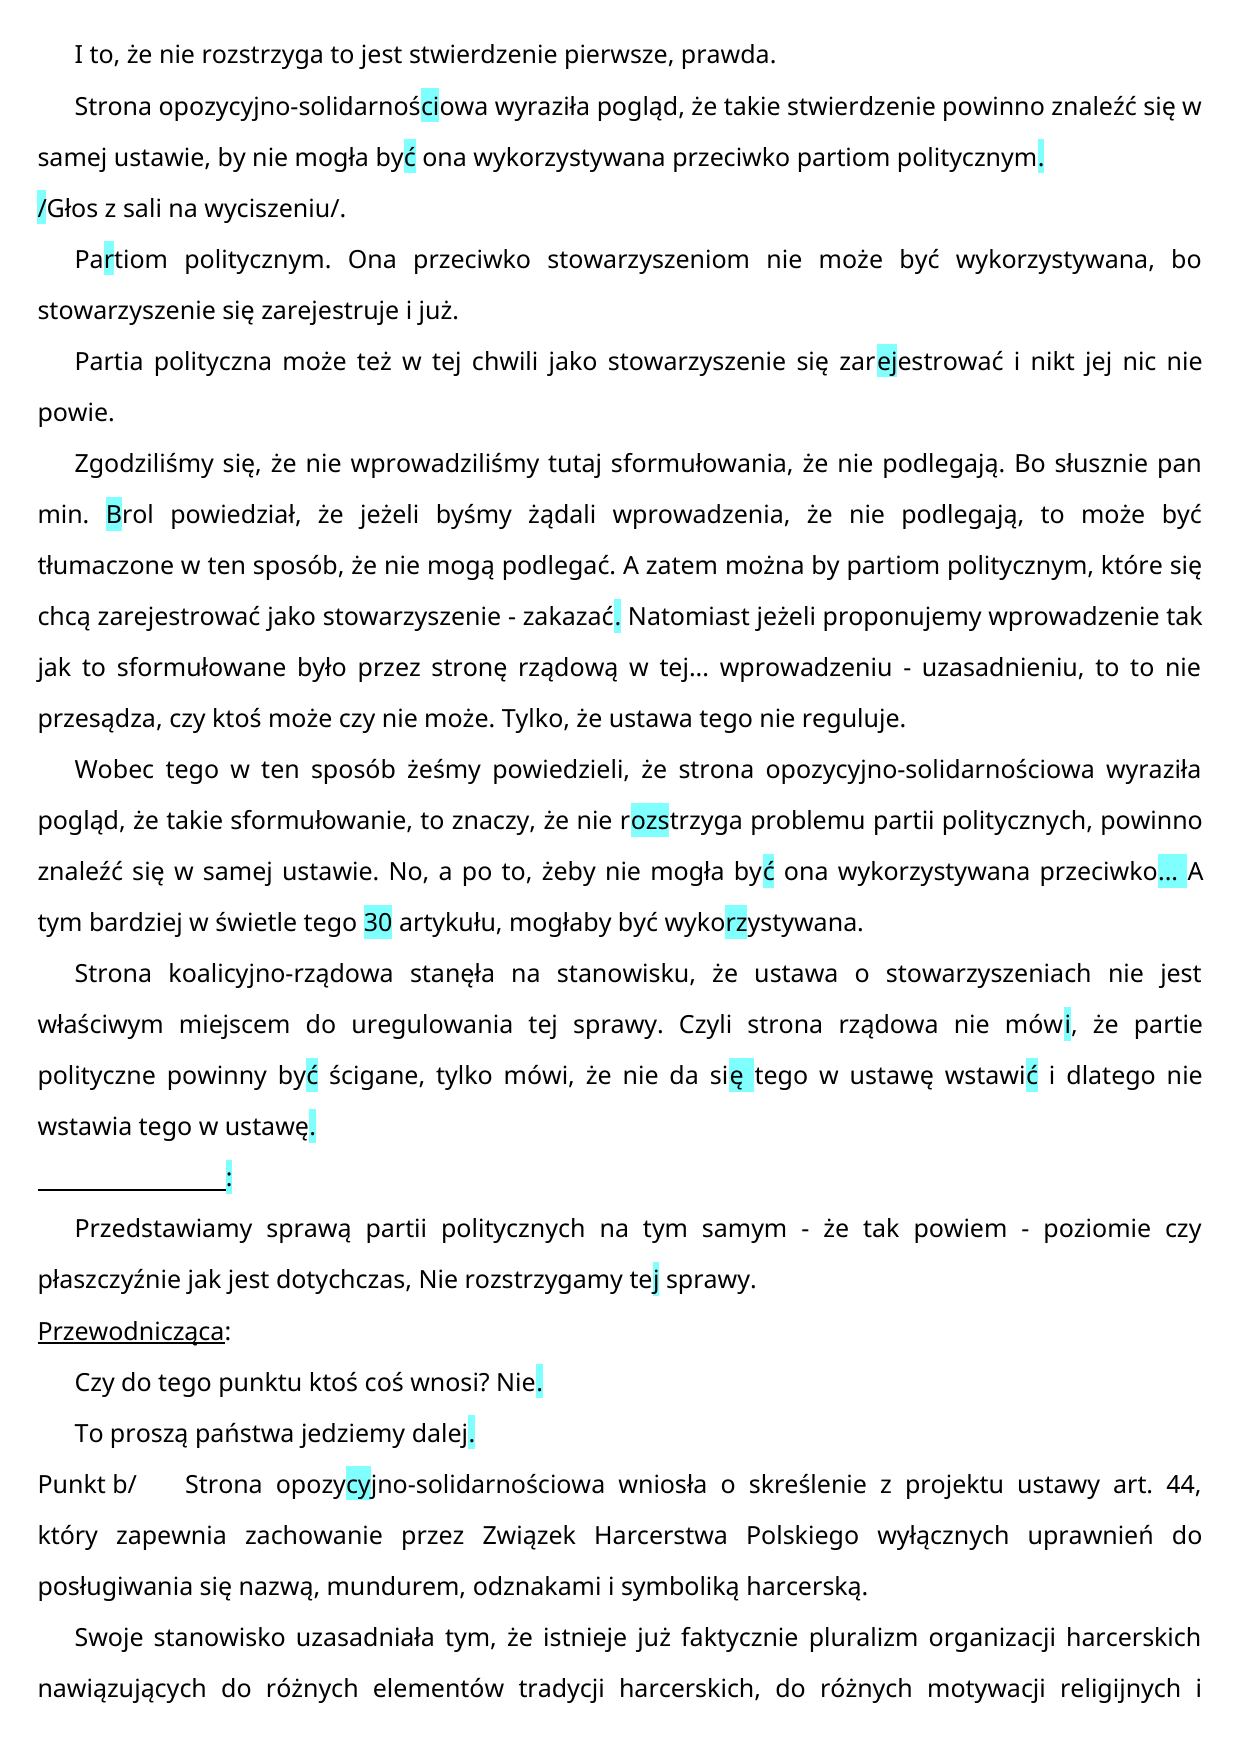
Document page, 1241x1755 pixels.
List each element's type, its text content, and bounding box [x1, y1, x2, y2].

text Przedstawiamy sprawą partii politycznych na tym samym - że tak powiem - poziomie czy płaszczyźnie jak jest dotychczas, Nie rozstrzygamy tej sprawy. [37, 1211, 1203, 1296]
text Strona koalicyjno-rządowa stanęła na stanowisku, że ustawa o stowarzyszeniach nie jest właściwym miejscem do uregulowania tej sprawy. Czyli strona rządowa nie mówi, że partie polityczne powinny być ścigane, tylko mówi, że nie da się tego w ustawę wstawić i dlatego nie wstawia tego w ustawę. [37, 956, 1203, 1143]
text Przewodnicząca: [37, 1313, 1203, 1347]
text Strona opozycyjno-solidarnościowa wyraziła pogląd, że takie stwierdzenie powinno znaleźć się w samej ustawie, by nie mogła być ona wykorzystywana przeciwko partiom politycznym. [37, 88, 1203, 173]
text Partia polityczna może też w tej chwili jako stowarzyszenie się zarejestrować i nikt jej nic nie powie. [37, 343, 1203, 428]
text Czy do tego punktu ktoś coś wnosi? Nie. [37, 1364, 1203, 1398]
text Zgodziliśmy się, że nie wprowadziliśmy tutaj sformułowania, że nie podlegają. Bo słusznie pan min. Brol powiedział, że jeżeli byśmy żądali wprowadzenia, że nie podlegają, to może być tłumaczone w ten sposób, że nie mogą podlegać. A zatem można by partiom politycznym, które się chcą zarejestrować jako stowarzyszenie - zakazać. Natomiast jeżeli proponujemy wprowadzenie tak jak to sformułowane było przez stronę rządową w tej... wprowadzeniu - uzasadnieniu, to to nie przesądza, czy ktoś może czy nie może. Tylko, że ustawa tego nie reguluje. [37, 446, 1203, 735]
text /Głos z sali na wyciszeniu/. [37, 190, 1203, 224]
text Punkt b/ Strona opozycyjno-solidarnościowa wniosła o skreślenie z projektu ustawy art. 44, który zapewnia zachowanie przez Związek Harcerstwa Polskiego wyłącznych uprawnień do posługiwania się nazwą, mundurem, odznakami i symboliką harcerską. [37, 1466, 1203, 1602]
text To proszą państwa jedziemy dalej. [37, 1415, 1203, 1449]
text Wobec tego w ten sposób żeśmy powiedzieli, że strona opozycyjno-solidarnościowa wyraziła pogląd, że takie sformułowanie, to znaczy, że nie rozstrzyga problemu partii politycznych, powinno znaleźć się w samej ustawie. No, a po to, żeby nie mogła być ona wykorzystywana przeciwko... A tym bardziej w świetle tego 30 artykułu, mogłaby być wykorzystywana. [37, 752, 1203, 939]
text : [37, 1160, 1203, 1194]
text Partiom politycznym. Ona przeciwko stowarzyszeniom nie może być wykorzystywana, bo stowarzyszenie się zarejestruje i już. [37, 241, 1203, 326]
text Swoje stanowisko uzasadniała tym, że istnieje już faktycznie pluralizm organizacji harcerskich nawiązujących do różnych elementów tradycji harcerskich, do różnych motywacji religijnych i [37, 1619, 1203, 1704]
text I to, że nie rozstrzyga to jest stwierdzenie pierwsze, prawda. [37, 37, 1203, 71]
